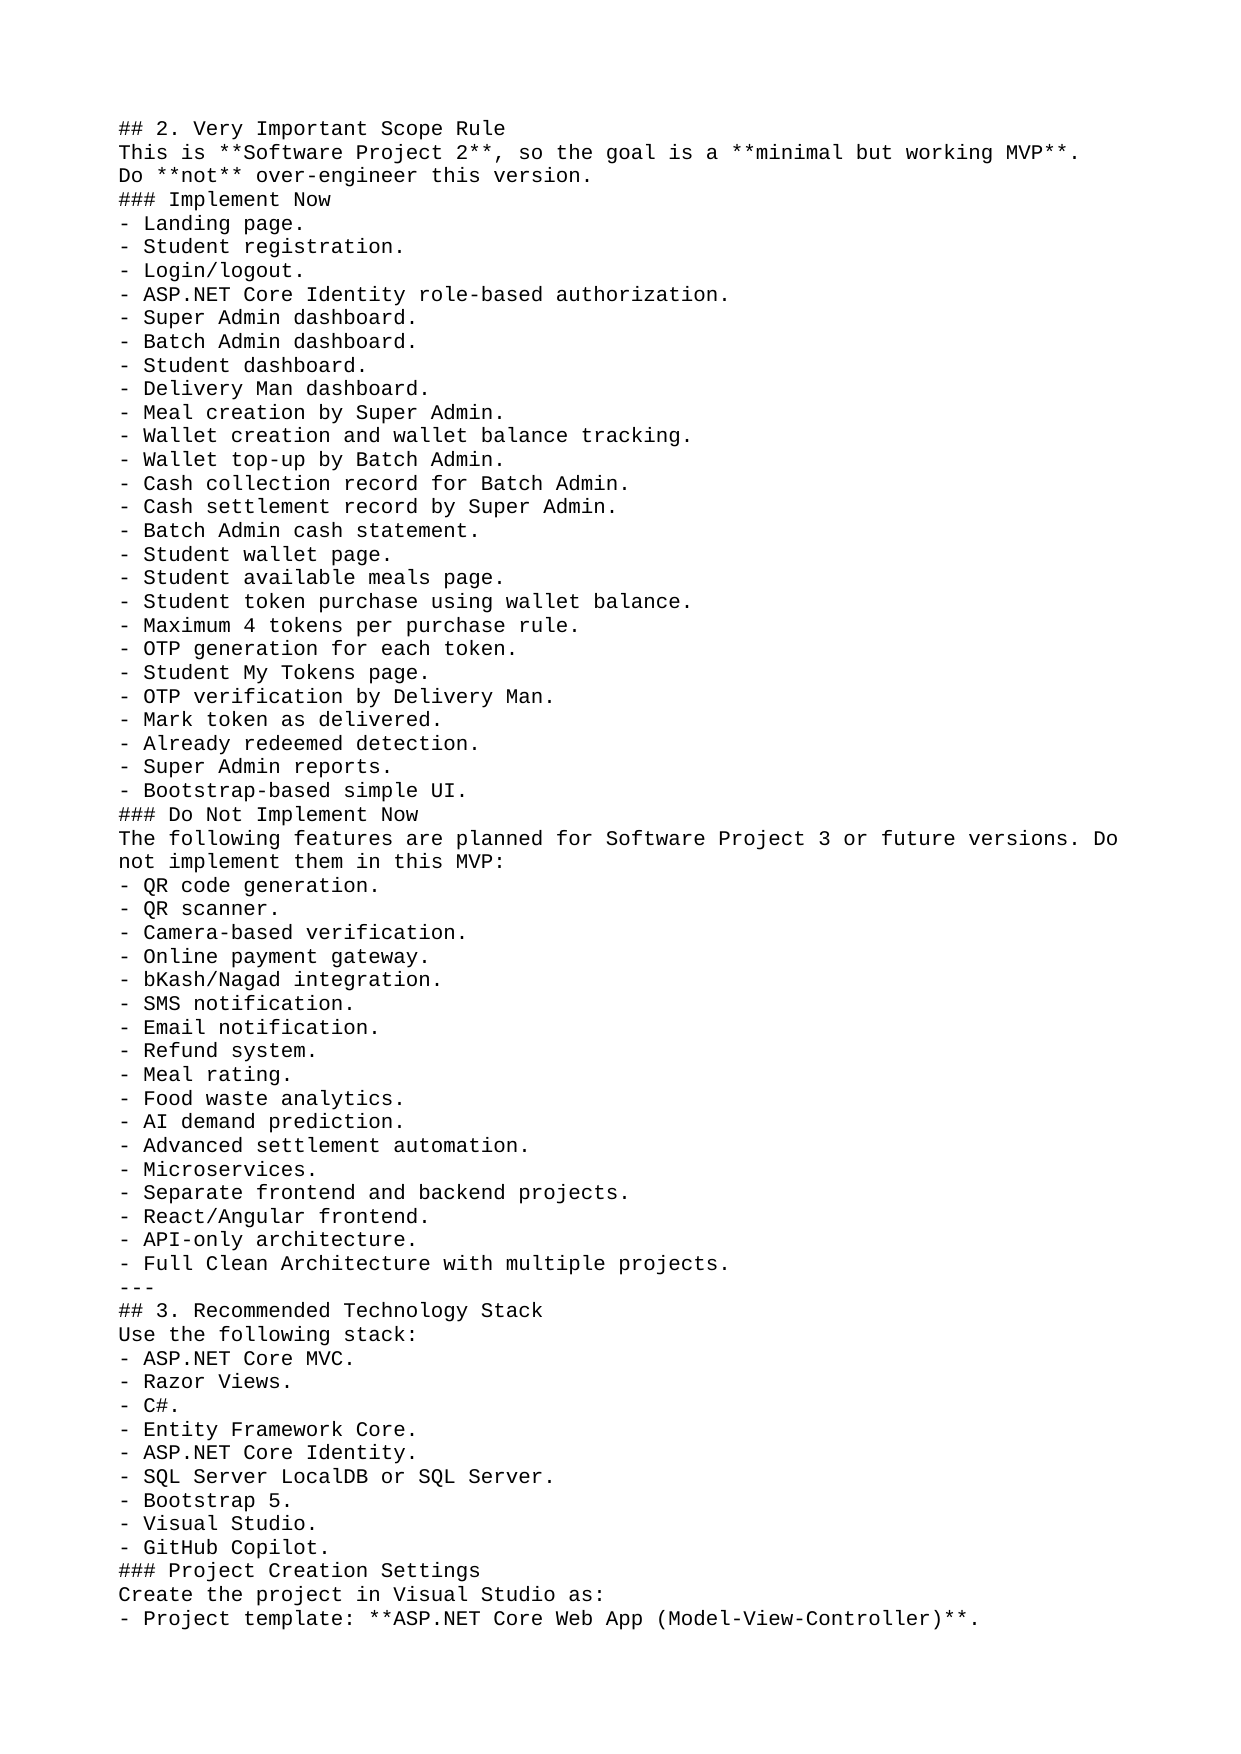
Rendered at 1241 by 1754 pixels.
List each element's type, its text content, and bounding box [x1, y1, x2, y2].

text - Advanced settlement automation. [118, 1135, 1122, 1158]
text - Entity Framework Core. [118, 1419, 1122, 1442]
text - GitHub Copilot. [118, 1537, 1122, 1561]
text - Razor Views. [118, 1371, 1122, 1395]
text - Login/logout. [118, 260, 1122, 284]
text - Visual Studio. [118, 1513, 1122, 1537]
text - ASP.NET Core Identity role-based authorization. [118, 284, 1122, 307]
text - Student My Tokens page. [118, 662, 1122, 686]
text Create the project in Visual Studio as: [118, 1584, 1122, 1608]
text - Food waste analytics. [118, 1088, 1122, 1111]
text - Meal rating. [118, 1064, 1122, 1088]
text - Mark token as delivered. [118, 709, 1122, 733]
text Do **not** over-engineer this version. [118, 165, 1122, 189]
text - SMS notification. [118, 993, 1122, 1017]
text --- [118, 1277, 1122, 1300]
text - Cash collection record for Batch Admin. [118, 473, 1122, 496]
text - ASP.NET Core MVC. [118, 1348, 1122, 1371]
text - AI demand prediction. [118, 1111, 1122, 1135]
text - Student dashboard. [118, 354, 1122, 378]
text ### Project Creation Settings [118, 1561, 1122, 1584]
text - Separate frontend and backend projects. [118, 1182, 1122, 1206]
text - Microservices. [118, 1158, 1122, 1182]
text - OTP generation for each token. [118, 638, 1122, 662]
text - C#. [118, 1395, 1122, 1419]
text - Student token purchase using wallet balance. [118, 591, 1122, 615]
text - React/Angular frontend. [118, 1206, 1122, 1229]
text - Batch Admin dashboard. [118, 331, 1122, 354]
text - Project template: **ASP.NET Core Web App (Model-View-Controller)**. [118, 1608, 1122, 1631]
text - Camera-based verification. [118, 922, 1122, 946]
text - Student registration. [118, 236, 1122, 260]
text - Student wallet page. [118, 544, 1122, 567]
text - Wallet top-up by Batch Admin. [118, 449, 1122, 473]
text ### Do Not Implement Now [118, 804, 1122, 827]
text - Super Admin reports. [118, 757, 1122, 780]
text This is **Software Project 2**, so the goal is a **minimal but working MVP**. [118, 142, 1122, 165]
text - Super Admin dashboard. [118, 307, 1122, 331]
text - bKash/Nagad integration. [118, 969, 1122, 993]
text - Refund system. [118, 1040, 1122, 1064]
text - Online payment gateway. [118, 946, 1122, 969]
text - Cash settlement record by Super Admin. [118, 496, 1122, 520]
text - Bootstrap-based simple UI. [118, 780, 1122, 804]
text ## 3. Recommended Technology Stack [118, 1300, 1122, 1324]
text - Meal creation by Super Admin. [118, 402, 1122, 426]
text - Full Clean Architecture with multiple projects. [118, 1253, 1122, 1277]
text The following features are planned for Software Project 3 or future versions. Do not implement them in this MVP: [118, 827, 1122, 875]
text ### Implement Now [118, 189, 1122, 213]
text - Landing page. [118, 213, 1122, 236]
text ## 2. Very Important Scope Rule [118, 118, 1122, 142]
text - QR code generation. [118, 875, 1122, 898]
text - API-only architecture. [118, 1229, 1122, 1253]
text - SQL Server LocalDB or SQL Server. [118, 1466, 1122, 1489]
text - ASP.NET Core Identity. [118, 1442, 1122, 1466]
text - Email notification. [118, 1017, 1122, 1040]
text - Delivery Man dashboard. [118, 378, 1122, 402]
text - Batch Admin cash statement. [118, 520, 1122, 544]
text - Already redeemed detection. [118, 733, 1122, 757]
text - Bootstrap 5. [118, 1489, 1122, 1513]
text - OTP verification by Delivery Man. [118, 686, 1122, 709]
text - Maximum 4 tokens per purchase rule. [118, 615, 1122, 638]
text - Student available meals page. [118, 567, 1122, 591]
text - Wallet creation and wallet balance tracking. [118, 426, 1122, 449]
text - QR scanner. [118, 898, 1122, 922]
text Use the following stack: [118, 1324, 1122, 1348]
